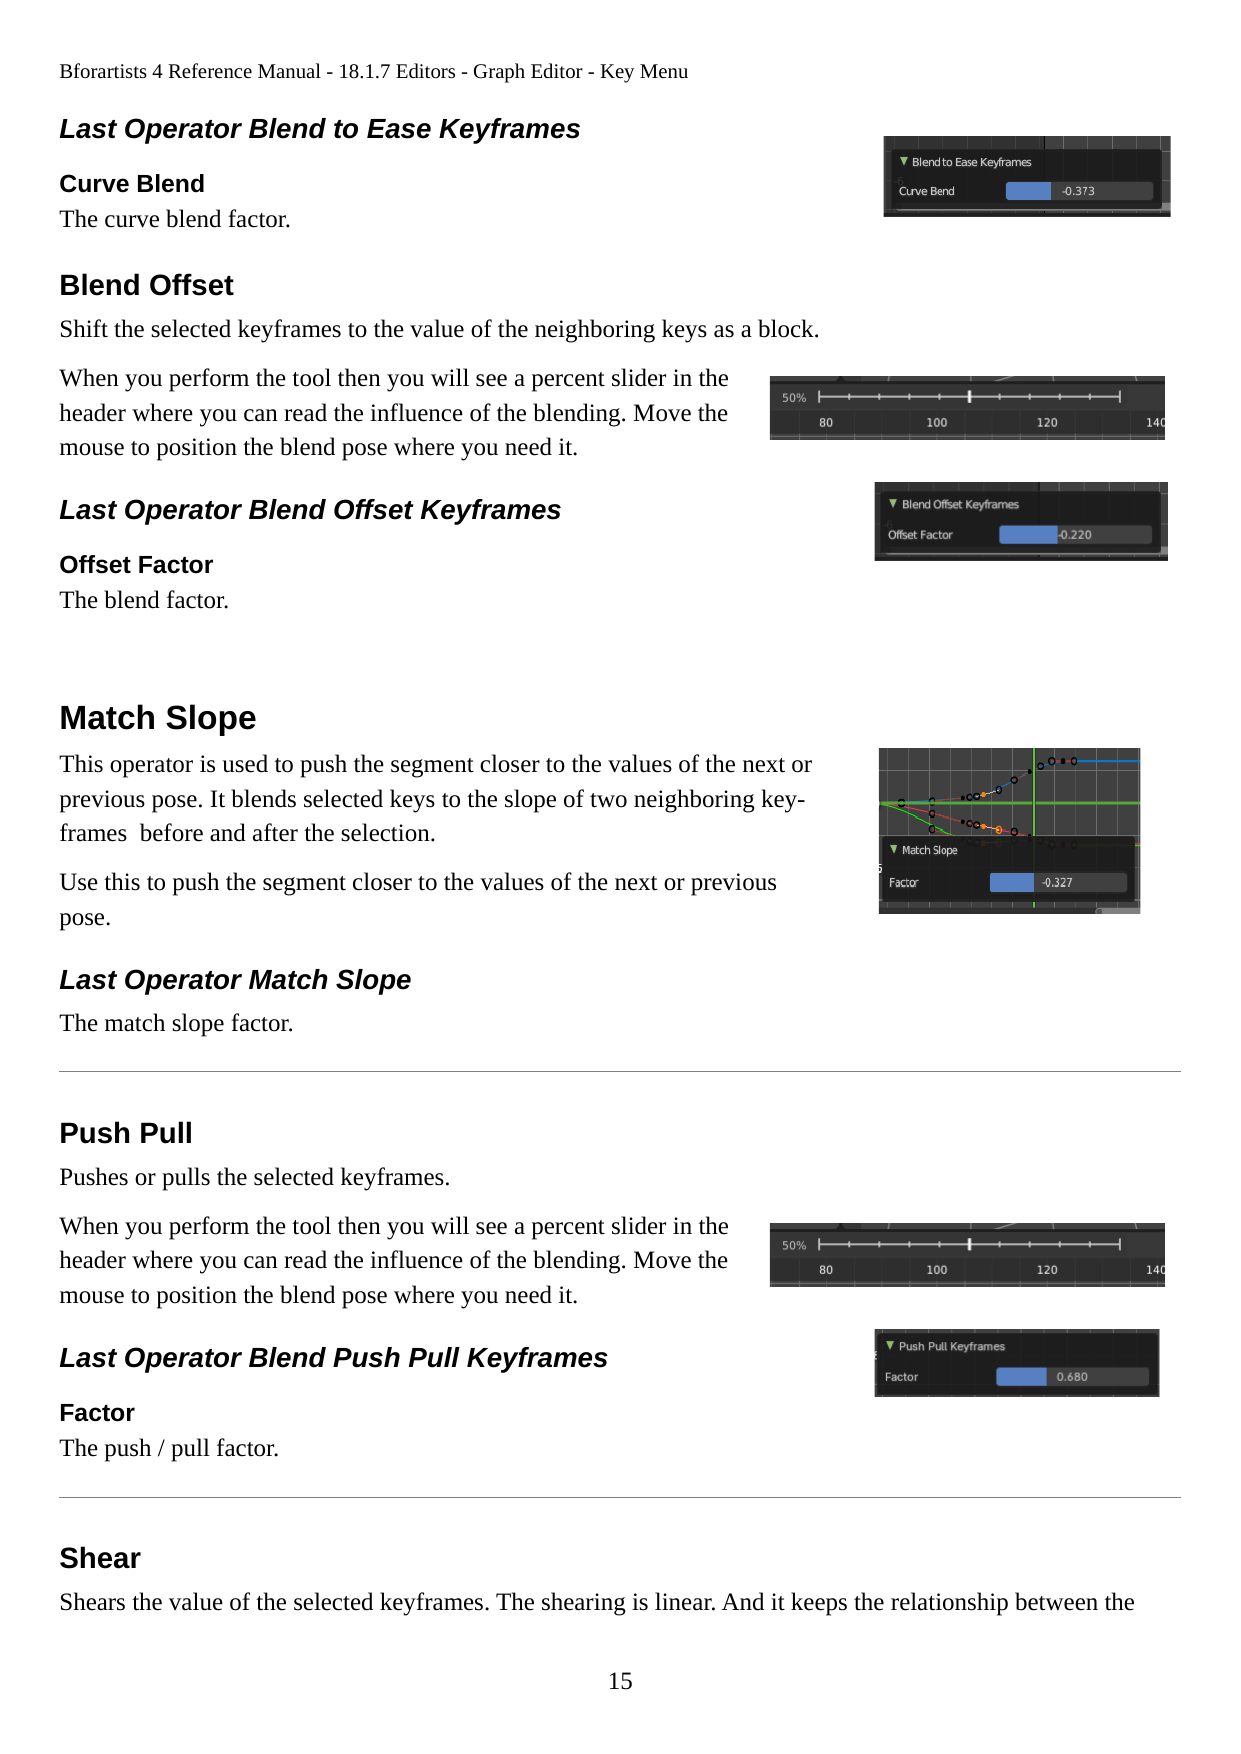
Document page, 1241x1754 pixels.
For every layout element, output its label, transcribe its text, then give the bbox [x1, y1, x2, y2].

text When you perform the tool then you will see a percent slider in the header where you can read the influence of the blending. Move the mouse to position the blend pose where you need it. [59, 363, 1181, 461]
subtitle Last Operator Blend Push Pull Keyframes [59, 1341, 874, 1373]
picture [878, 748, 1141, 914]
text The push / pull factor. [59, 1433, 1181, 1462]
text Use this to push the segment closer to the values of the next or previous pose. [59, 867, 1181, 931]
text The match slope factor. [59, 1008, 1181, 1036]
subtitle Factor [59, 1398, 1181, 1427]
subtitle Last Operator Blend to Ease Keyframes [59, 113, 1181, 144]
text The blend factor. [59, 585, 1181, 614]
subtitle Last Operator Match Slope [59, 963, 1181, 995]
text When you perform the tool then you will see a percent slider in the header where you can read the influence of the blending. Move the mouse to position the blend pose where you need it. [59, 1211, 1181, 1308]
picture [769, 376, 1165, 440]
subtitle Push Pull [59, 1116, 1181, 1149]
text Shears the value of the selected keyframes. The shearing is linear. And it keeps the relationship between the [59, 1587, 1181, 1616]
picture [874, 1329, 1160, 1397]
subtitle Blend Offset [59, 268, 1181, 302]
picture [883, 136, 1171, 217]
text [1141, 749, 1181, 847]
text The curve blend factor. [59, 204, 1181, 233]
subtitle [1171, 169, 1181, 198]
subtitle Match Slope [59, 698, 1181, 737]
subtitle Last Operator Blend Offset Keyframes [59, 494, 874, 526]
picture [874, 482, 1168, 561]
picture [769, 1223, 1165, 1287]
text This operator is used to push the segment closer to the values of the next or previous pose. It blends selected keys to the slope of two neighboring key-frames before and after the selection. [59, 749, 878, 847]
subtitle Offset Factor [59, 551, 1181, 579]
subtitle Curve Blend [59, 169, 883, 198]
subtitle Shear [59, 1541, 1181, 1574]
text Shift the selected keyframes to the value of the neighboring keys as a block. [59, 314, 1181, 343]
text Pushes or pulls the selected keyframes. [59, 1162, 1181, 1191]
